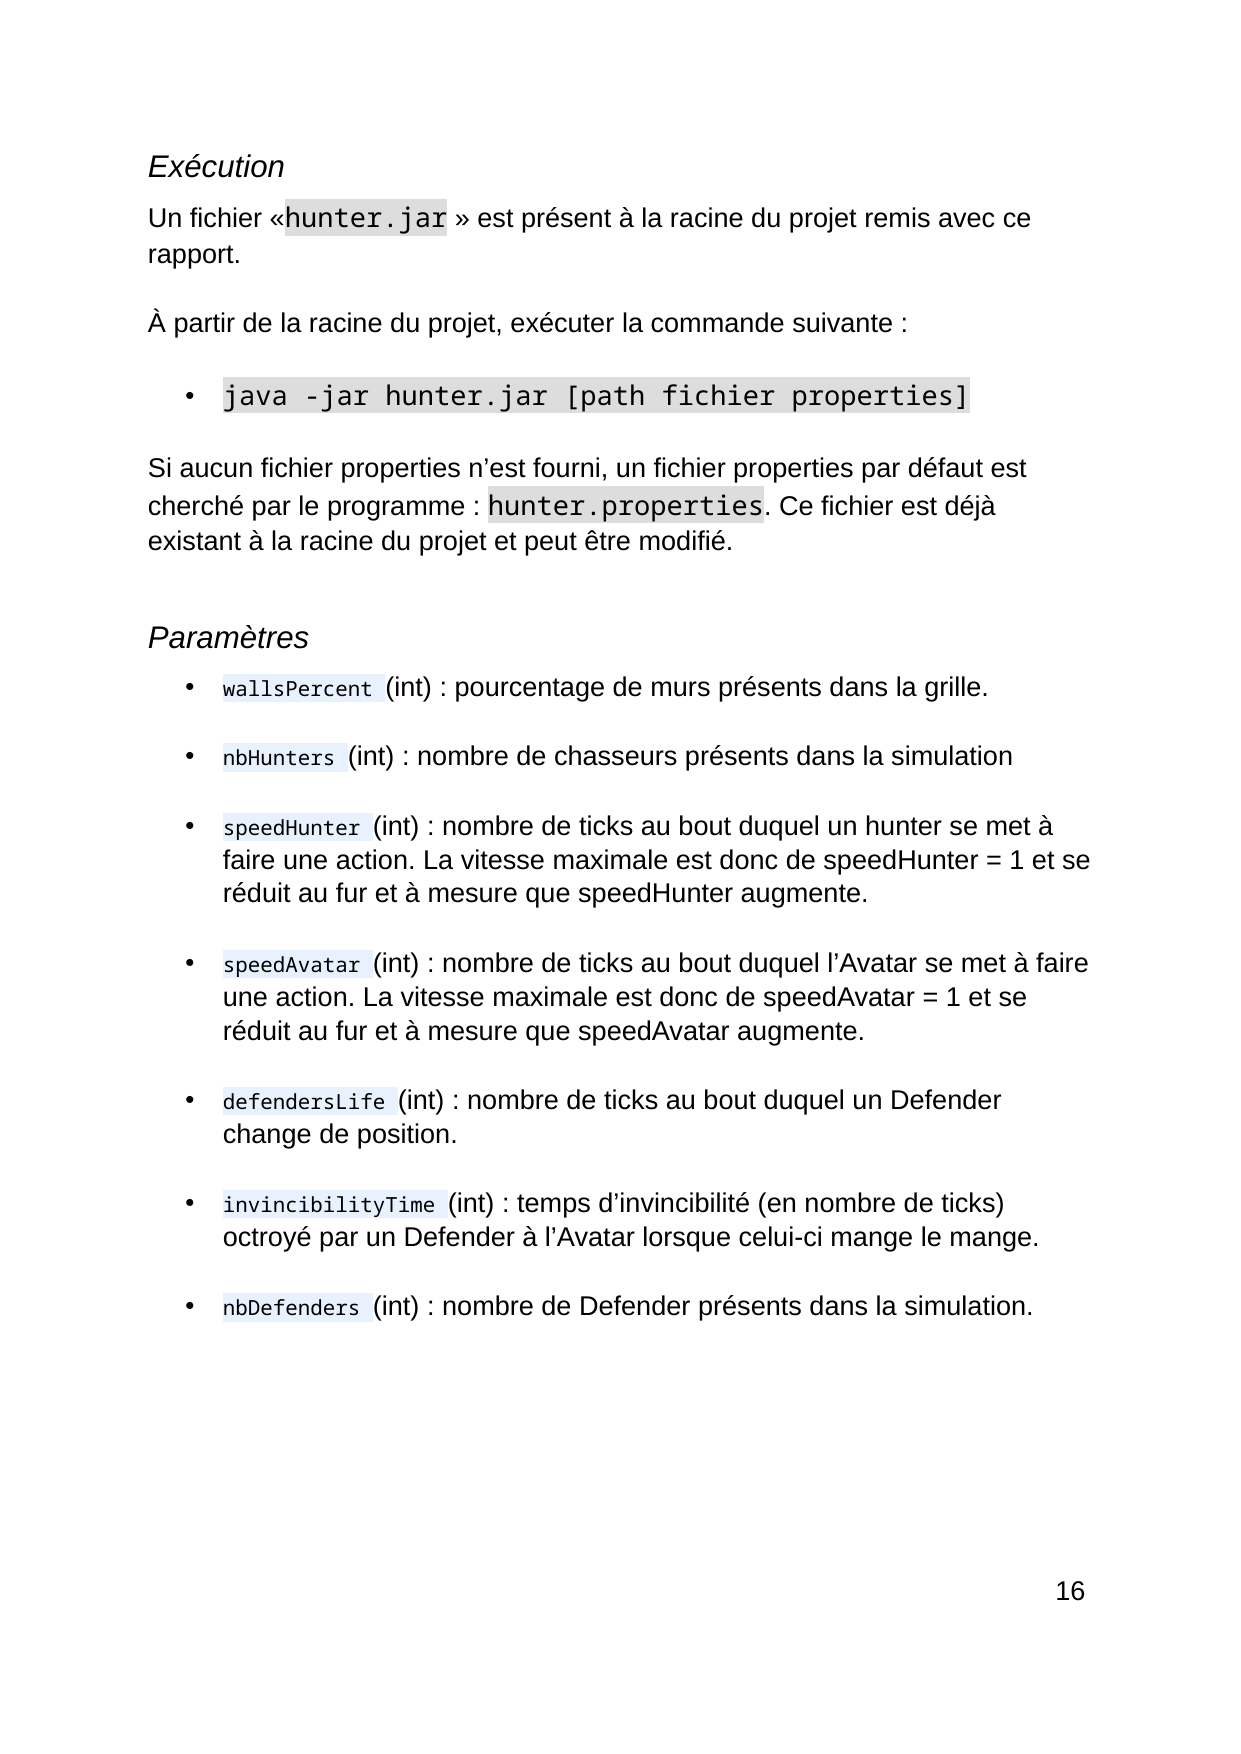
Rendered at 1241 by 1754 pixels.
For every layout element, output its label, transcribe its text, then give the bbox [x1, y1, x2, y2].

list invincibilityTime (int) : temps d’invincibilité (en nombre de ticks) octroyé par un Defender à l’Avatar lorsque celui-ci mange le mange. [185, 1187, 1093, 1252]
list nbHunters (int) : nombre de chasseurs présents dans la simulation [185, 740, 1093, 772]
list speedHunter (int) : nombre de ticks au bout duquel un hunter se met à faire une action. La vitesse maximale est donc de speedHunter = 1 et se réduit au fur et à mesure que speedHunter augmente. [185, 810, 1093, 909]
list speedAvatar (int) : nombre de ticks au bout duquel l’Avatar se met à faire une action. La vitesse maximale est donc de speedAvatar = 1 et se réduit au fur et à mesure que speedAvatar augmente. [185, 947, 1093, 1046]
list java -jar hunter.jar [path fichier properties] [185, 377, 1093, 413]
list defendersLife (int) : nombre de ticks au bout duquel un Defender change de position. [185, 1084, 1093, 1149]
list wallsPercent (int) : pourcentage de murs présents dans la grille. [185, 671, 1093, 702]
text Paramètres [148, 619, 1093, 655]
text Si aucun fichier properties n’est fourni, un fichier properties par défaut est cherché par le programme : hunter.properties. Ce fichier est déjà existant à la racine du projet et peut être modifié. [148, 452, 1093, 557]
text Exécution [148, 148, 1093, 183]
text Un fichier «hunter.jar » est présent à la racine du projet remis avec ce rapport. [148, 199, 1093, 269]
text À partir de la racine du projet, exécuter la commande suivante : [148, 307, 1093, 339]
list nbDefenders (int) : nombre de Defender présents dans la simulation. [185, 1290, 1093, 1322]
